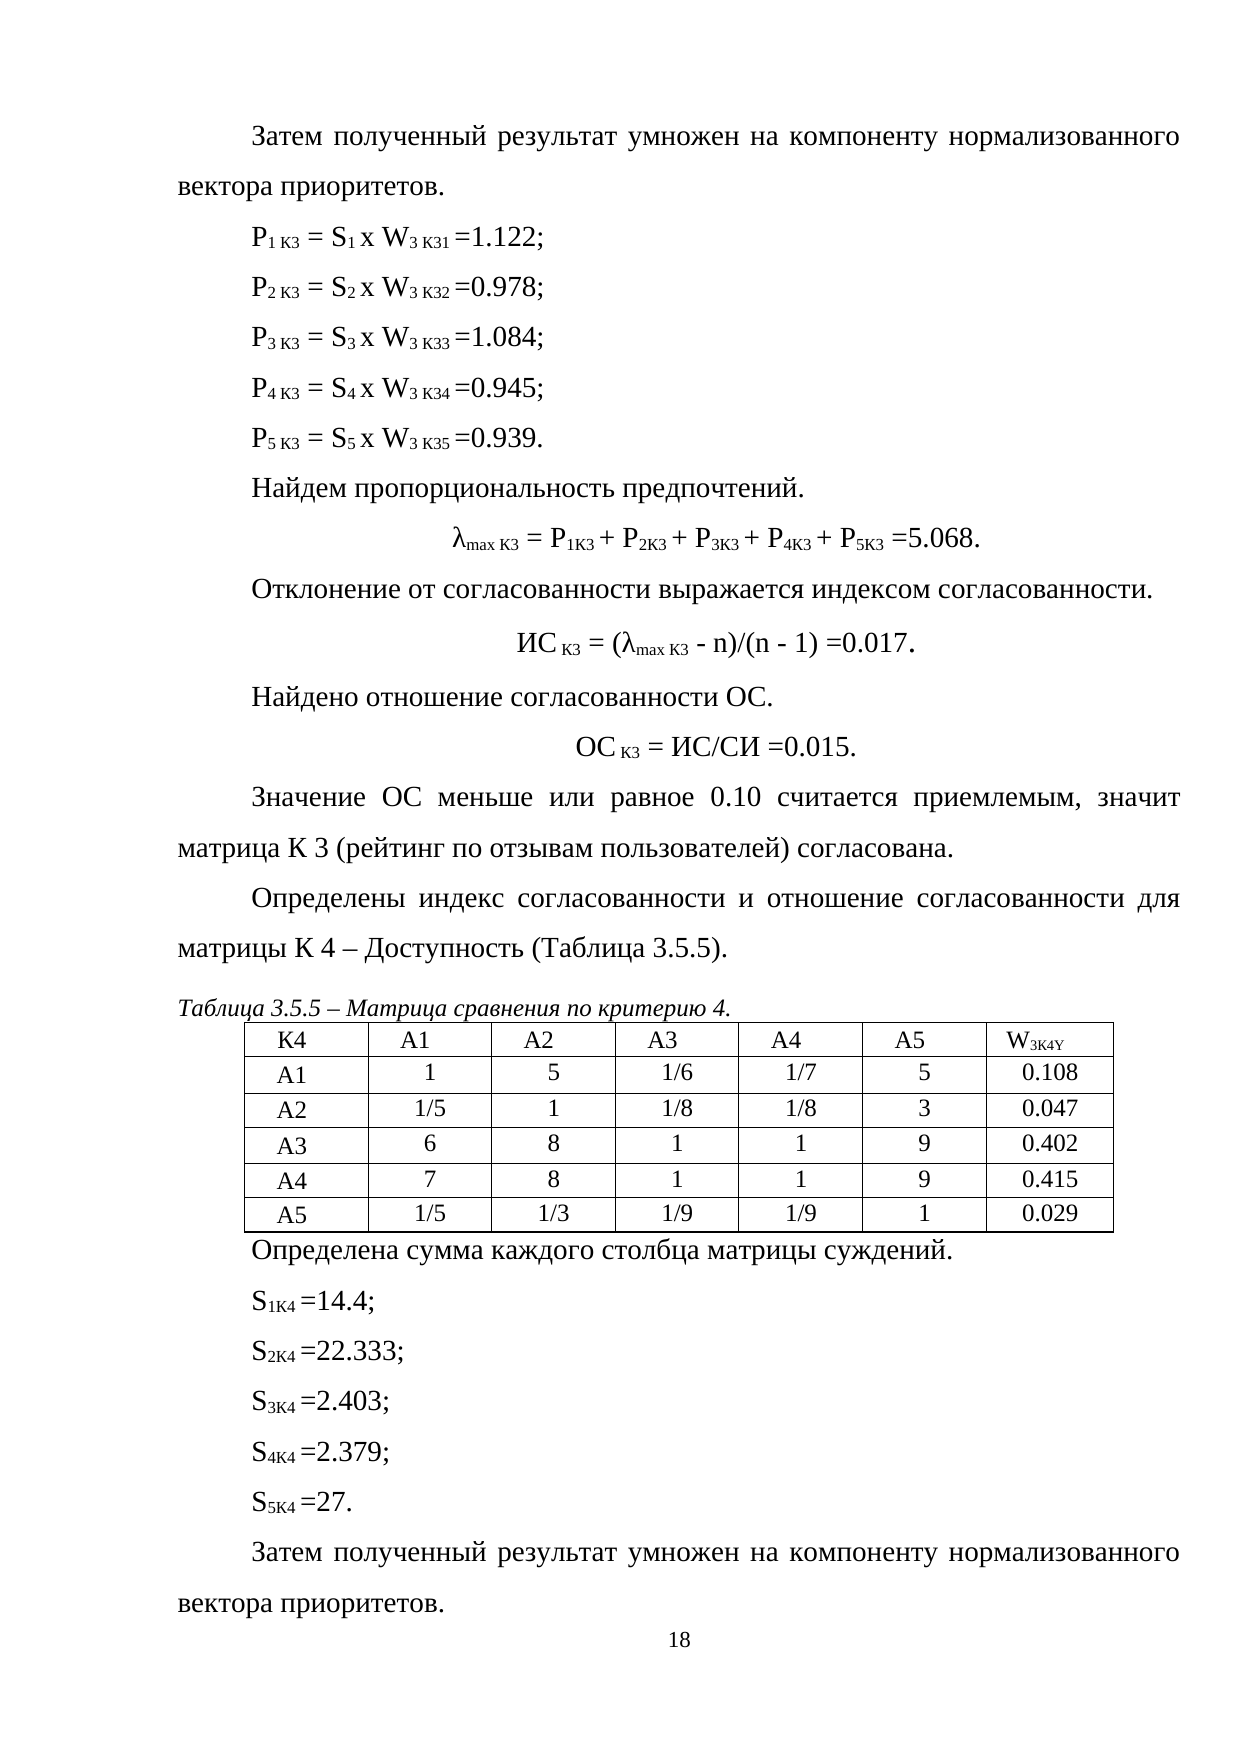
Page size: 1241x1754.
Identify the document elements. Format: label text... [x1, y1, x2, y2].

text Найдем пропорциональность предпочтений. [177, 470, 1181, 504]
table_cell 8 [492, 1128, 615, 1163]
table_header А3 [616, 1023, 738, 1056]
text ОС К3 = ИС/СИ =0.015. [177, 729, 1181, 763]
table_cell 1/9 [739, 1198, 862, 1231]
text Затем полученный результат умножен на компоненту нормализованного вектора приоритетов. [177, 118, 1181, 202]
text S1К4 =14.4; [177, 1283, 1181, 1316]
text S2К4 =22.333; [177, 1333, 1181, 1367]
table_cell А1 [245, 1057, 368, 1092]
text Р2 К3 = S2 х W3 К32 =0.978; [177, 269, 1181, 303]
table_cell 1 [739, 1164, 862, 1197]
text Отклонение от согласованности выражается индексом согласованности. [177, 571, 1181, 604]
table_cell 9 [863, 1128, 986, 1163]
table_cell А4 [245, 1164, 368, 1197]
table_cell 1/5 [369, 1094, 491, 1127]
table_cell 7 [369, 1164, 491, 1197]
table_cell А3 [245, 1128, 368, 1163]
text Значение ОС меньше или равное 0.10 считается приемлемым, значит матрица К 3 (рейтинг по отзывам пользователей) согласована. [177, 779, 1181, 863]
table_cell 1 [492, 1094, 615, 1127]
table_cell 1/5 [369, 1198, 491, 1231]
table_cell 1/8 [616, 1094, 738, 1127]
text Затем полученный результат умножен на компоненту нормализованного вектора приоритетов. [177, 1534, 1181, 1618]
table_cell 0.047 [987, 1094, 1113, 1127]
table_cell 0.402 [987, 1128, 1113, 1163]
table_cell 1 [863, 1198, 986, 1231]
text Р4 К3 = S4 х W3 К34 =0.945; [177, 370, 1181, 403]
table_cell 8 [492, 1164, 615, 1197]
table_header А4 [739, 1023, 862, 1056]
table_header W3К4Y [987, 1023, 1113, 1056]
table_cell 1/3 [492, 1198, 615, 1231]
table_cell 9 [863, 1164, 986, 1197]
text Р5 К3 = S5 х W3 К35 =0.939. [177, 420, 1181, 453]
table_cell 5 [863, 1057, 986, 1092]
text ИС К3 = (λmax К3 - n)/(n - 1) =0.017. [177, 621, 1181, 659]
text Найдено отношение согласованности ОС. [177, 679, 1181, 712]
table_cell 1 [369, 1057, 491, 1092]
table_cell 1/6 [616, 1057, 738, 1092]
table_header А1 [369, 1023, 491, 1056]
text λmax К3 = Р1К3 + Р2К3 + Р3К3 + Р4К3 + Р5К3 =5.068. [177, 521, 1181, 554]
table_cell 0.029 [987, 1198, 1113, 1231]
table_cell 1/7 [739, 1057, 862, 1092]
table_cell А5 [245, 1198, 368, 1231]
text Определена сумма каждого столбца матрицы суждений. [177, 1232, 1181, 1266]
table_cell 6 [369, 1128, 491, 1163]
table_cell 1 [616, 1164, 738, 1197]
table_cell 3 [863, 1094, 986, 1127]
text Р1 К3 = S1 х W3 К31 =1.122; [177, 219, 1181, 252]
table_header К4 [245, 1023, 368, 1056]
table_cell 1 [616, 1128, 738, 1163]
text S4К4 =2.379; [177, 1434, 1181, 1467]
text S3К4 =2.403; [177, 1383, 1181, 1417]
table_cell 1/9 [616, 1198, 738, 1231]
table_cell 1 [739, 1128, 862, 1163]
table_header А2 [492, 1023, 615, 1056]
table_cell 0.415 [987, 1164, 1113, 1197]
text S5К4 =27. [177, 1484, 1181, 1518]
table_cell 0.108 [987, 1057, 1113, 1092]
text Р3 К3 = S3 х W3 К33 =1.084; [177, 319, 1181, 353]
text Таблица 3.5.5 – Матрица сравнения по критерию 4. [177, 993, 1181, 1022]
table_cell 5 [492, 1057, 615, 1092]
table_header А5 [863, 1023, 986, 1056]
table_cell 1/8 [739, 1094, 862, 1127]
table_cell А2 [245, 1094, 368, 1127]
text Определены индекс согласованности и отношение согласованности для матрицы К 4 – Доступность (Таблица 3.5.5). [177, 880, 1181, 964]
